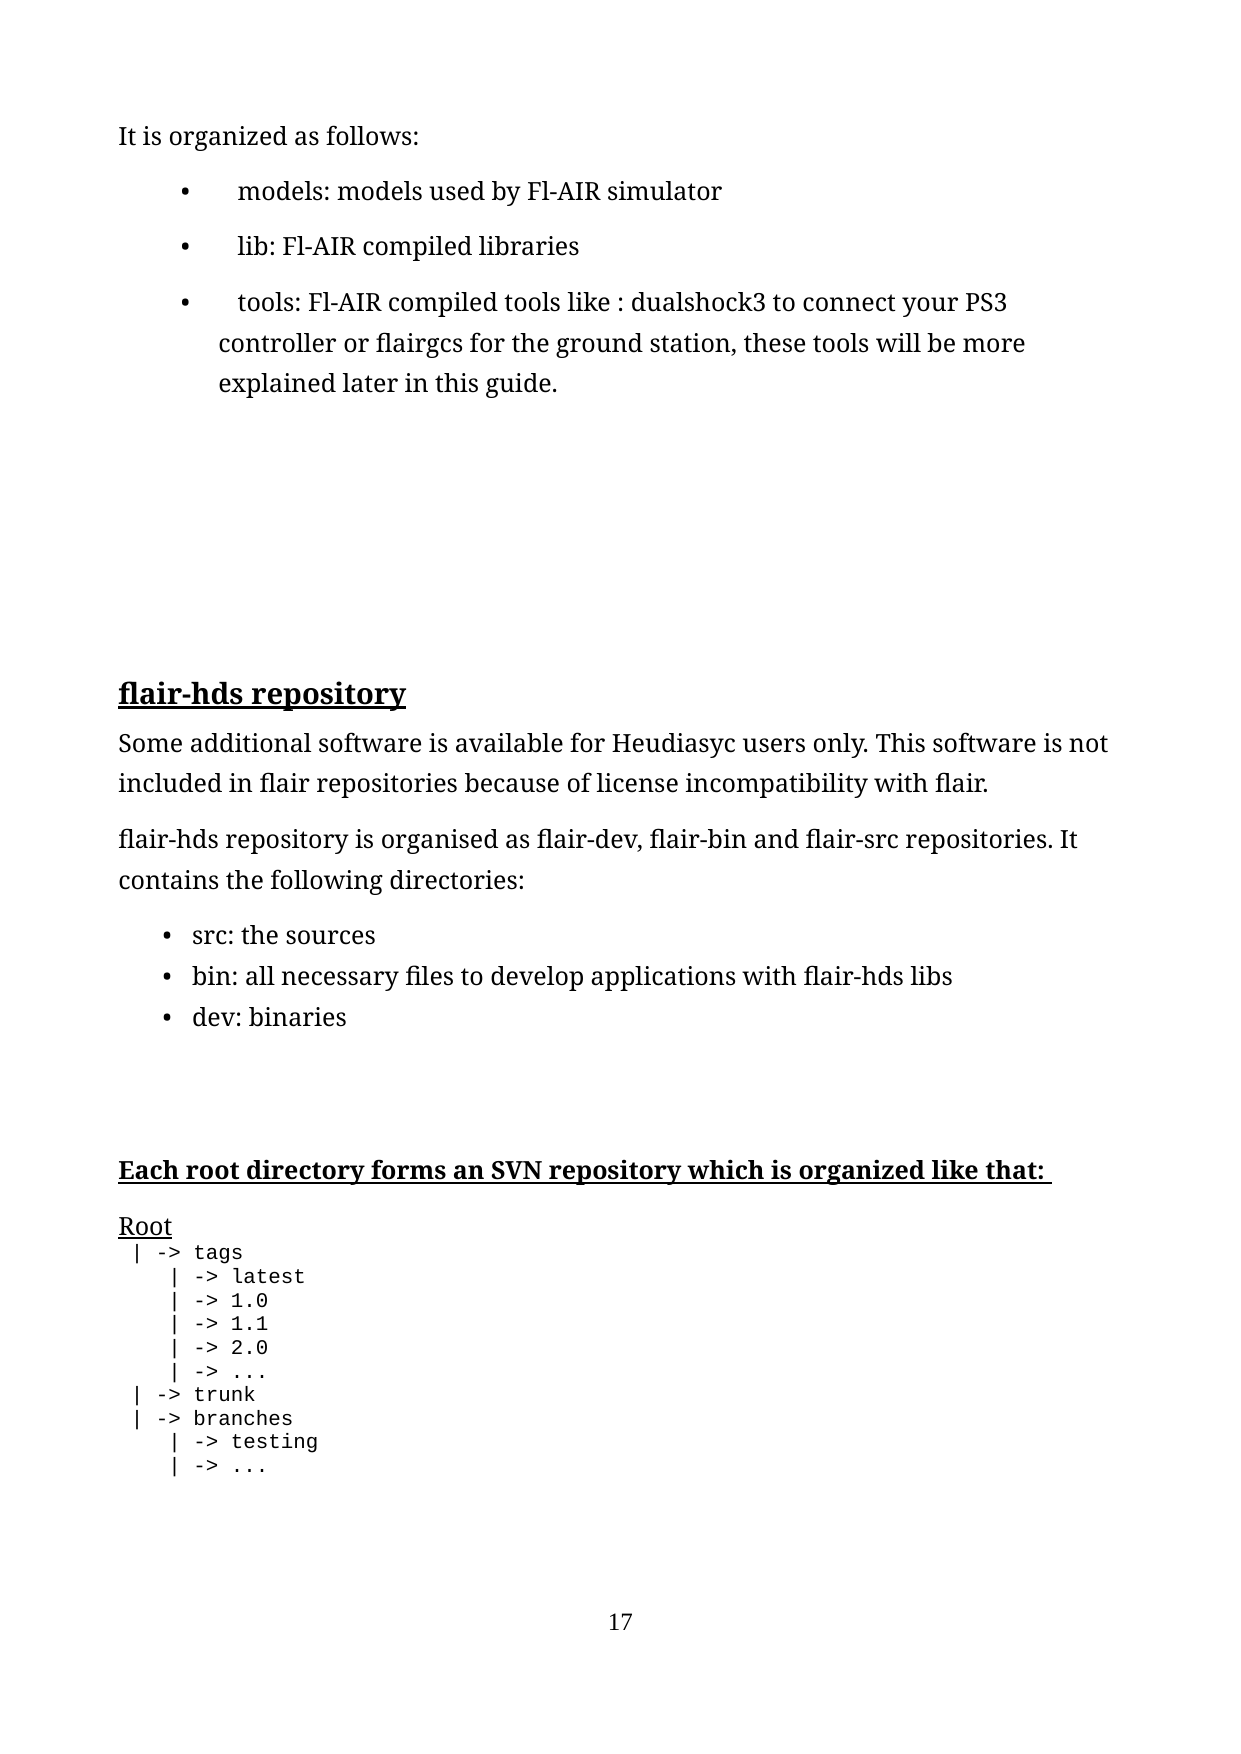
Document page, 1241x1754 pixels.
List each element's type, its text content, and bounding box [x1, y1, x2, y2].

text flair-hds repository is organised as flair-dev, flair-bin and flair-src repositories. It contains the following directories: [118, 821, 1122, 896]
text | -> ... [118, 1455, 1122, 1479]
list dev: binaries [162, 999, 1122, 1033]
list lib: Fl-AIR compiled libraries [181, 229, 1122, 263]
text | -> 2.0 [118, 1337, 1122, 1361]
text Some additional software is available for Heudiasyc users only. This software is not included in flair repositories because of license incompatibility with flair. [118, 725, 1122, 800]
list src: the sources [162, 918, 1122, 952]
text | -> branches [118, 1408, 1122, 1432]
list bin: all necessary files to develop applications with flair-hds libs [162, 958, 1122, 993]
text Root [118, 1208, 1122, 1242]
text It is organized as follows: [118, 118, 1122, 152]
list models: models used by Fl-AIR simulator [181, 173, 1122, 208]
text | -> trunk [118, 1384, 1122, 1408]
text | -> testing [118, 1432, 1122, 1455]
text | -> latest [118, 1266, 1122, 1290]
text | -> tags [118, 1242, 1122, 1266]
text | -> 1.1 [118, 1313, 1122, 1337]
text | -> ... [118, 1361, 1122, 1384]
list tools: Fl-AIR compiled tools like : dualshock3 to connect your PS3 controller or flairgcs for the ground station, these tools will be more explained later in this guide. [181, 284, 1122, 400]
subtitle flair-hds repository [118, 673, 1122, 713]
text Each root directory forms an SVN repository which is organized like that: [118, 1153, 1122, 1187]
text | -> 1.0 [118, 1290, 1122, 1313]
